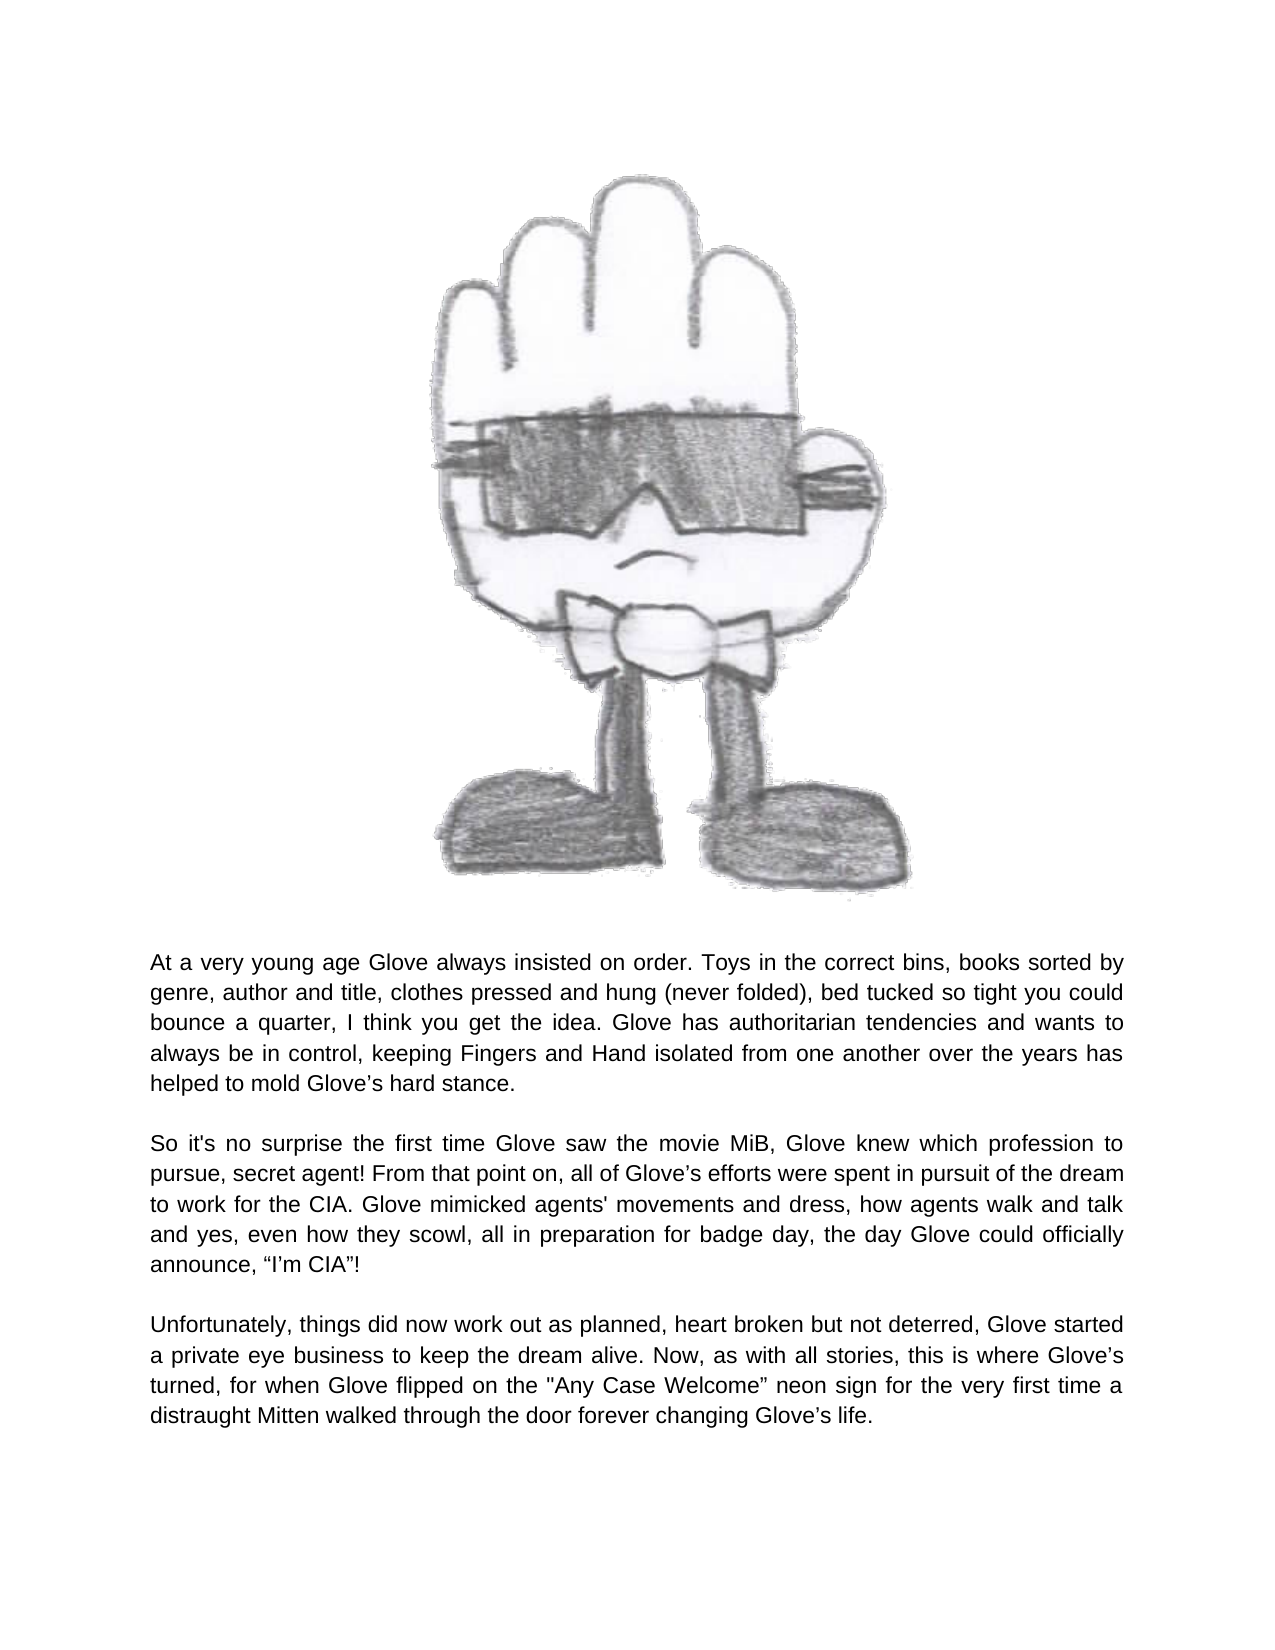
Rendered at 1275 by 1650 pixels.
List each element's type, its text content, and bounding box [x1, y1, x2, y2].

text So it's no surprise the first time Glove saw the movie MiB, Glove knew which profession to pursue, secret agent! From that point on, all of Glove’s efforts were spent in pursuit of the dream to work for the CIA. Glove mimicked agents' movements and dress, how agents walk and talk and yes, even how they scowl, all in preparation for badge day, the day Glove could officially announce, “I’m CIA”! [150, 1130, 1125, 1277]
text Unfortunately, things did now work out as planned, heart broken but not deterred, Glove started a private eye business to keep the dream alive. Now, as with all stories, this is where Glove’s turned, for when Glove flipped on the "Any Case Welcome” neon sign for the very first time a distraught Mitten walked through the door forever changing Glove’s life. [150, 1311, 1125, 1428]
text At a very young age Glove always insisted on order. Toys in the correct bins, books sorted by genre, author and title, clothes pressed and hung (never folded), bed tucked so tight you could bounce a quarter, I think you get the idea. Glove has authoritarian tendencies and wants to always be in control, keeping Fingers and Hand isolated from one another over the years has helped to mold Glove’s hard stance. [150, 949, 1125, 1096]
picture [274, 150, 1001, 915]
